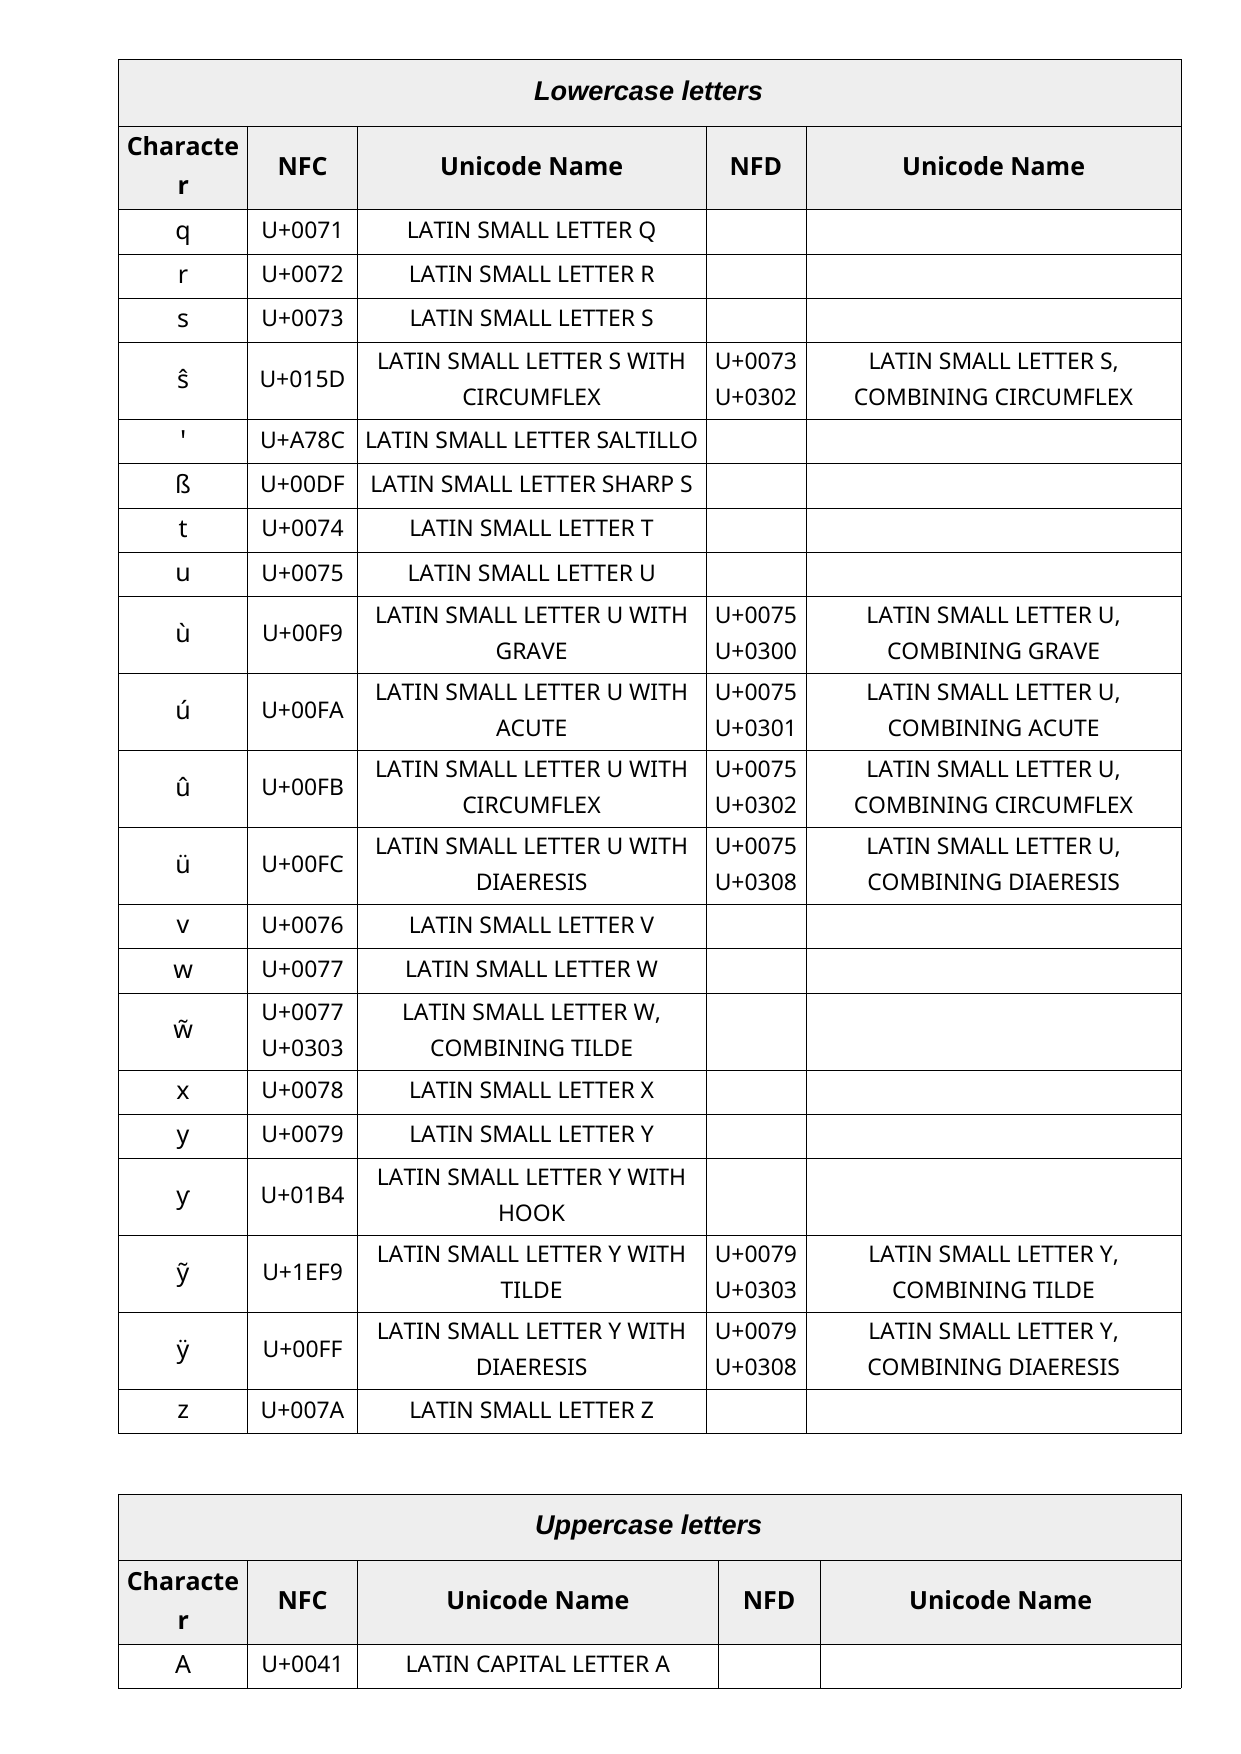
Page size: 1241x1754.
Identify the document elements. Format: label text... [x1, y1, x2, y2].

table_cell U+0075 [248, 553, 357, 596]
table_cell [807, 949, 1181, 993]
table_cell LATIN SMALL LETTER W [358, 949, 706, 993]
table_cell LATIN SMALL LETTER U, COMBINING CIRCUMFLEX [807, 751, 1181, 827]
table_cell U+00FC [248, 828, 357, 904]
table_cell LATIN SMALL LETTER SHARP S [358, 464, 706, 508]
table_cell r [119, 255, 247, 298]
table_cell [807, 1115, 1181, 1158]
table_cell ÿ [119, 1313, 247, 1389]
table_cell [807, 420, 1181, 463]
table_cell NFD [719, 1561, 820, 1644]
table_cell U+0075 U+0308 [707, 828, 806, 904]
table_cell [707, 255, 806, 298]
table_cell [707, 994, 806, 1069]
table_cell LATIN SMALL LETTER W, COMBINING TILDE [358, 994, 706, 1069]
table_cell [707, 1159, 806, 1235]
table_cell Unicode Name [358, 1561, 718, 1644]
table_cell NFC [248, 1561, 357, 1644]
table_cell LATIN SMALL LETTER R [358, 255, 706, 298]
table_cell Unicode Name [821, 1561, 1181, 1644]
table_cell ŝ [119, 343, 247, 419]
table_cell LATIN SMALL LETTER Y, COMBINING DIAERESIS [807, 1313, 1181, 1389]
table_cell U+00FB [248, 751, 357, 827]
table_cell Unicode Name [807, 127, 1181, 209]
table_cell NFD [707, 127, 806, 209]
table_cell s [119, 299, 247, 342]
table_cell U+0041 [248, 1645, 357, 1688]
table_cell q [119, 210, 247, 253]
table_header Uppercase letters [119, 1495, 1181, 1560]
table_cell LATIN SMALL LETTER S WITH CIRCUMFLEX [358, 343, 706, 419]
table_cell [807, 509, 1181, 552]
table_cell LATIN SMALL LETTER U WITH GRAVE [358, 597, 706, 673]
table_cell [719, 1645, 820, 1688]
table_cell [707, 905, 806, 948]
table_cell U+0079 U+0303 [707, 1236, 806, 1312]
table_cell [807, 210, 1181, 253]
table_cell x [119, 1071, 247, 1114]
table_cell LATIN SMALL LETTER U WITH DIAERESIS [358, 828, 706, 904]
table_cell [807, 1159, 1181, 1235]
table_cell Character [119, 1561, 247, 1644]
table_cell [807, 299, 1181, 342]
table_header Lowercase letters [119, 60, 1181, 126]
table_cell [807, 553, 1181, 596]
table_cell U+0074 [248, 509, 357, 552]
table_cell [707, 509, 806, 552]
table_cell U+0079 U+0308 [707, 1313, 806, 1389]
table_cell [707, 1115, 806, 1158]
table_cell U+0075 U+0300 [707, 597, 806, 673]
table_cell û [119, 751, 247, 827]
table_cell LATIN SMALL LETTER S [358, 299, 706, 342]
table_cell ỹ [119, 1236, 247, 1312]
table_cell U+A78C [248, 420, 357, 463]
table_cell U+0079 [248, 1115, 357, 1158]
table_cell U+00FA [248, 674, 357, 750]
table_cell ƴ [119, 1159, 247, 1235]
table_cell ß [119, 464, 247, 508]
table_cell [707, 553, 806, 596]
table_cell LATIN SMALL LETTER U, COMBINING GRAVE [807, 597, 1181, 673]
table_cell U+00F9 [248, 597, 357, 673]
table_cell ú [119, 674, 247, 750]
table_cell ü [119, 828, 247, 904]
table_cell U+0071 [248, 210, 357, 253]
table_cell [807, 1390, 1181, 1433]
table_cell LATIN CAPITAL LETTER A [358, 1645, 718, 1688]
table_cell [807, 464, 1181, 508]
table_cell U+0076 [248, 905, 357, 948]
table_cell y [119, 1115, 247, 1158]
table_cell ꞌ [119, 420, 247, 463]
table_cell v [119, 905, 247, 948]
table_cell LATIN SMALL LETTER Y WITH TILDE [358, 1236, 706, 1312]
table_cell U+00FF [248, 1313, 357, 1389]
table_cell u [119, 553, 247, 596]
table_cell U+0075 U+0301 [707, 674, 806, 750]
table_cell U+01B4 [248, 1159, 357, 1235]
table_cell U+0075 U+0302 [707, 751, 806, 827]
table_cell ù [119, 597, 247, 673]
table_cell [807, 255, 1181, 298]
table_cell U+0072 [248, 255, 357, 298]
table_cell U+0073 [248, 299, 357, 342]
table_cell Character [119, 127, 247, 209]
table_cell [707, 1390, 806, 1433]
table_cell U+015D [248, 343, 357, 419]
table_cell [707, 1071, 806, 1114]
table_cell LATIN SMALL LETTER Q [358, 210, 706, 253]
table_cell [707, 299, 806, 342]
table_cell [807, 1071, 1181, 1114]
table_cell LATIN SMALL LETTER V [358, 905, 706, 948]
table_cell LATIN SMALL LETTER Y, COMBINING TILDE [807, 1236, 1181, 1312]
table_cell LATIN SMALL LETTER Z [358, 1390, 706, 1433]
table_cell [807, 905, 1181, 948]
table_cell LATIN SMALL LETTER S, COMBINING CIRCUMFLEX [807, 343, 1181, 419]
table_cell Unicode Name [358, 127, 706, 209]
table_cell LATIN SMALL LETTER T [358, 509, 706, 552]
table_cell [821, 1645, 1181, 1688]
table_cell [707, 949, 806, 993]
table_cell LATIN SMALL LETTER U, COMBINING DIAERESIS [807, 828, 1181, 904]
table_cell LATIN SMALL LETTER Y WITH DIAERESIS [358, 1313, 706, 1389]
table_cell LATIN SMALL LETTER Y [358, 1115, 706, 1158]
table_cell LATIN SMALL LETTER U, COMBINING ACUTE [807, 674, 1181, 750]
table_cell U+0077 [248, 949, 357, 993]
table_cell LATIN SMALL LETTER Y WITH HOOK [358, 1159, 706, 1235]
table_cell NFC [248, 127, 357, 209]
table_cell w [119, 949, 247, 993]
table_cell LATIN SMALL LETTER U [358, 553, 706, 596]
table_cell U+0077 U+0303 [248, 994, 357, 1069]
table_cell LATIN SMALL LETTER U WITH CIRCUMFLEX [358, 751, 706, 827]
table_cell [707, 210, 806, 253]
table_cell U+0078 [248, 1071, 357, 1114]
table_cell [807, 994, 1181, 1069]
table_cell z [119, 1390, 247, 1433]
table_cell U+0073 U+0302 [707, 343, 806, 419]
table_cell U+00DF [248, 464, 357, 508]
table_cell U+007A [248, 1390, 357, 1433]
table_cell LATIN SMALL LETTER U WITH ACUTE [358, 674, 706, 750]
table_cell [707, 420, 806, 463]
table_cell U+1EF9 [248, 1236, 357, 1312]
table_cell t [119, 509, 247, 552]
table_cell LATIN SMALL LETTER X [358, 1071, 706, 1114]
table_cell [707, 464, 806, 508]
table_cell A [119, 1645, 247, 1688]
table_cell LATIN SMALL LETTER SALTILLO [358, 420, 706, 463]
table_cell w̃ [119, 994, 247, 1069]
